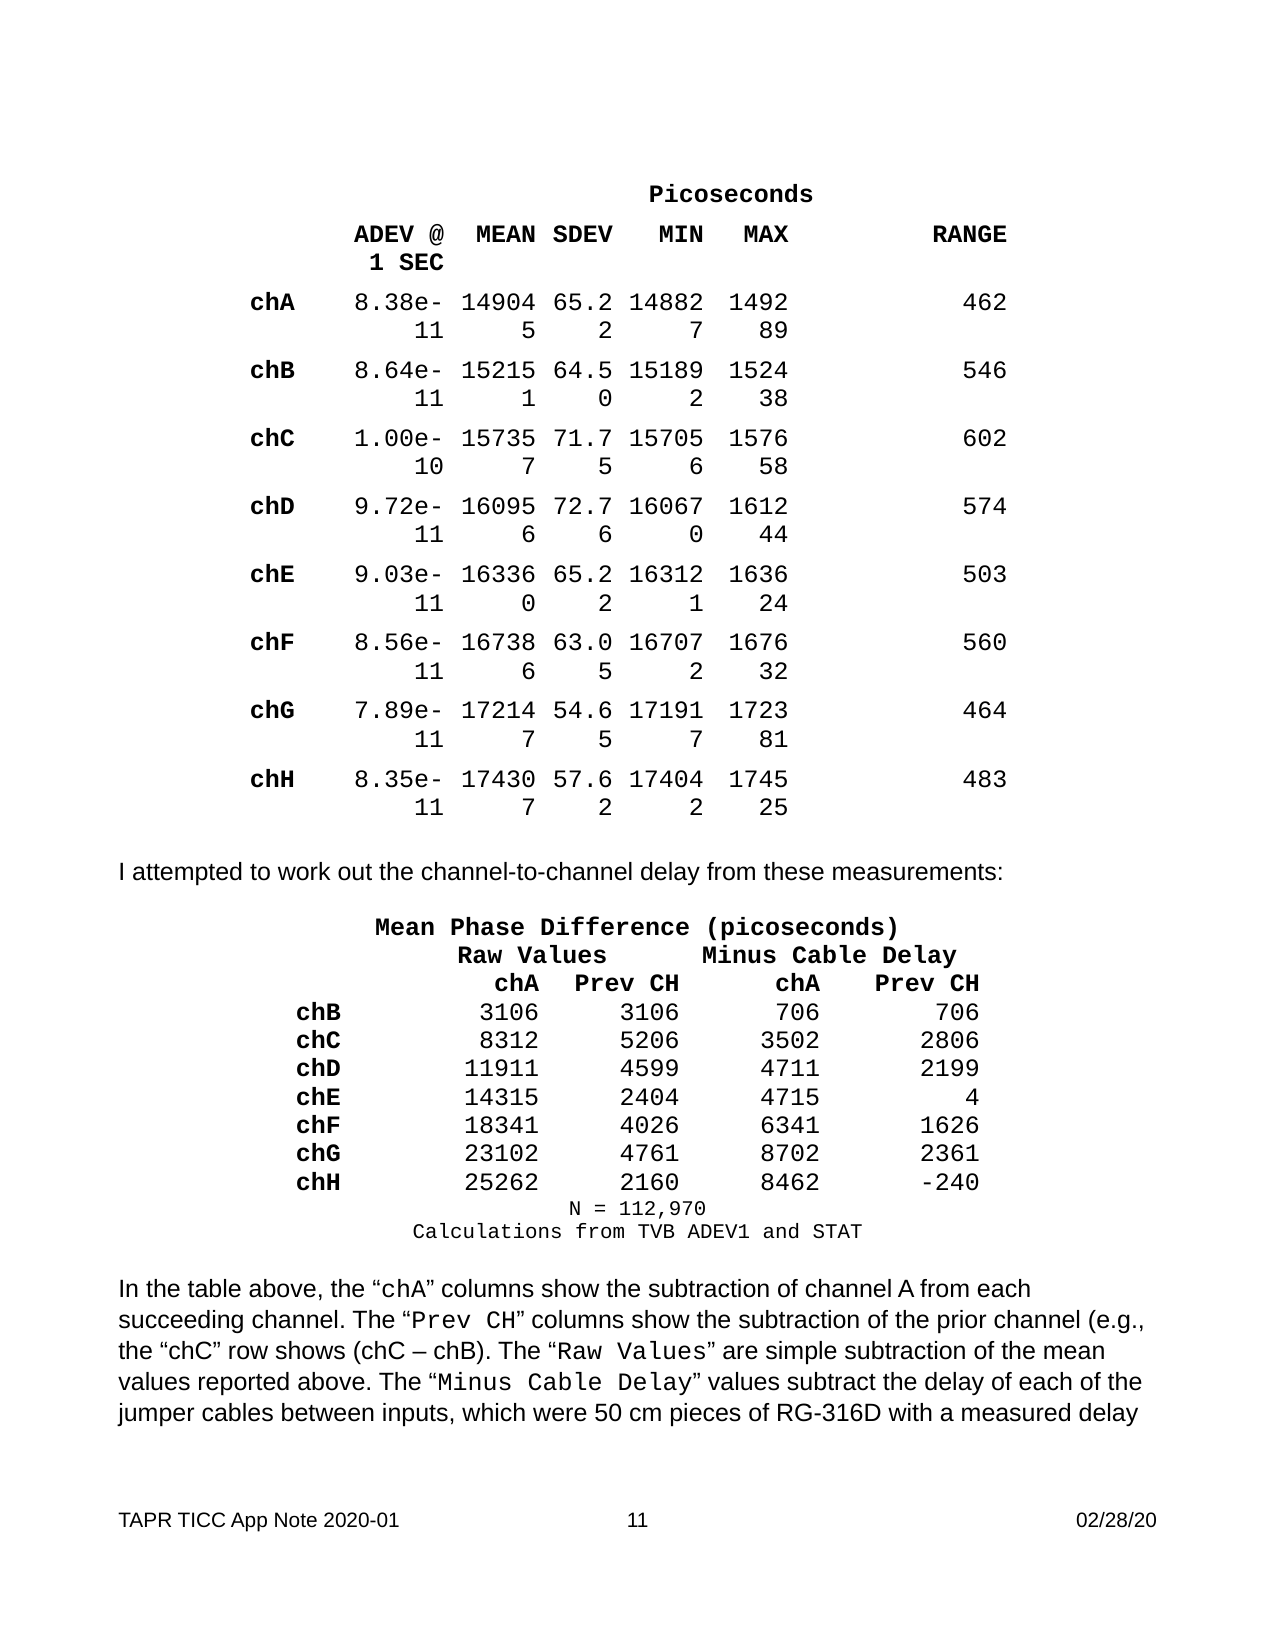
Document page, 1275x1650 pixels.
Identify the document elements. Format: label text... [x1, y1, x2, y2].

table_cell 167632 [709, 624, 794, 692]
table_cell chG [296, 1141, 385, 1169]
table_cell 54.65 [541, 692, 618, 760]
table_cell SDEV [541, 215, 618, 283]
table_cell 2404 [539, 1084, 679, 1113]
table_cell 152151 [450, 352, 541, 420]
table_cell 18341 [385, 1113, 539, 1141]
table_cell 5206 [539, 1028, 679, 1056]
table_cell chB [244, 352, 328, 420]
table_cell 65.22 [541, 556, 618, 624]
table_cell 157056 [618, 420, 709, 488]
table_header [329, 176, 449, 215]
table_cell Minus Cable Delay [679, 943, 979, 971]
table_cell MEAN [450, 215, 541, 283]
text In the table above, the “chA” columns show the subtraction of channel A from each succeeding channel. The “Prev CH” columns show the subtraction of the prior channel (e.g., the “chC” row shows (chC – chB). The “Raw Values” are simple subtraction of the mean values reported above. The “Minus Cable Delay” values subtract the delay of each of the jumper cables between inputs, which were 50 cm pieces of RG-316D with a measured delay [118, 1274, 1157, 1426]
table_cell 4599 [539, 1056, 679, 1084]
table_cell 149289 [709, 284, 794, 352]
table_cell ADEV @ 1 SEC [329, 215, 449, 283]
table_cell 464 [794, 692, 1013, 760]
table_cell 161244 [709, 488, 794, 556]
table_cell 149045 [450, 284, 541, 352]
table_cell 2160 [539, 1169, 679, 1198]
table_cell 8312 [385, 1028, 539, 1056]
table_cell 8.56e-11 [329, 624, 449, 692]
table_cell chH [296, 1169, 385, 1198]
table_cell 2806 [820, 1028, 979, 1056]
table_cell 483 [794, 760, 1013, 828]
table_cell 174042 [618, 760, 709, 828]
table_cell 172147 [450, 692, 541, 760]
table_cell chH [244, 760, 328, 828]
table_cell 172381 [709, 692, 794, 760]
table_cell 63.05 [541, 624, 618, 692]
table_cell chD [244, 488, 328, 556]
table_cell 160670 [618, 488, 709, 556]
table_cell 2361 [820, 1141, 979, 1169]
table_cell 4 [820, 1084, 979, 1113]
table_cell MIN [618, 215, 709, 283]
table_cell 462 [794, 284, 1013, 352]
table_cell 14315 [385, 1084, 539, 1113]
table_cell 4026 [539, 1113, 679, 1141]
table_cell 23102 [385, 1141, 539, 1169]
table_cell 163624 [709, 556, 794, 624]
table_cell 174525 [709, 760, 794, 828]
table_cell 167072 [618, 624, 709, 692]
table_header [244, 176, 328, 215]
table_cell 1626 [820, 1113, 979, 1141]
table_cell 3106 [385, 999, 539, 1028]
table_cell [296, 971, 385, 999]
table_cell 574 [794, 488, 1013, 556]
table_cell 163121 [618, 556, 709, 624]
text N = 112,970 [118, 1198, 1157, 1221]
table_cell 71.75 [541, 420, 618, 488]
table_cell 602 [794, 420, 1013, 488]
table_cell 1.00e-10 [329, 420, 449, 488]
table_cell 4715 [679, 1084, 820, 1113]
table_cell 11911 [385, 1056, 539, 1084]
table_cell 72.76 [541, 488, 618, 556]
table_cell 8702 [679, 1141, 820, 1169]
table_cell 503 [794, 556, 1013, 624]
table_cell 706 [679, 999, 820, 1028]
table_cell 4761 [539, 1141, 679, 1169]
table_cell 151892 [618, 352, 709, 420]
table_cell 157658 [709, 420, 794, 488]
table_cell 163360 [450, 556, 541, 624]
table_cell 2199 [820, 1056, 979, 1084]
table_cell 706 [820, 999, 979, 1028]
table_cell 9.03e-11 [329, 556, 449, 624]
table_header Mean Phase Difference (picoseconds) [296, 914, 979, 943]
table_header Picoseconds [450, 176, 1013, 215]
table_cell 65.22 [541, 284, 618, 352]
table_cell chE [244, 556, 328, 624]
table_cell chD [296, 1056, 385, 1084]
table_cell Prev CH [539, 971, 679, 999]
table_cell 167386 [450, 624, 541, 692]
table_cell [296, 943, 385, 971]
table_cell 152438 [709, 352, 794, 420]
table_cell 8.64e-11 [329, 352, 449, 420]
table_cell chB [296, 999, 385, 1028]
table_cell chF [296, 1113, 385, 1141]
table_cell 9.72e-11 [329, 488, 449, 556]
table_cell 171917 [618, 692, 709, 760]
table_cell 157357 [450, 420, 541, 488]
text I attempted to work out the channel-to-channel delay from these measurements: [118, 857, 1157, 886]
table_cell 8462 [679, 1169, 820, 1198]
table_cell 560 [794, 624, 1013, 692]
table_cell 57.62 [541, 760, 618, 828]
table_cell 3106 [539, 999, 679, 1028]
table_cell Prev CH [820, 971, 979, 999]
table_cell 25262 [385, 1169, 539, 1198]
table_cell RANGE [794, 215, 1013, 283]
table_cell MAX [709, 215, 794, 283]
table_cell 8.35e-11 [329, 760, 449, 828]
table_cell 174307 [450, 760, 541, 828]
table_cell chA [679, 971, 820, 999]
table_cell Raw Values [385, 943, 679, 971]
table_cell 7.89e-11 [329, 692, 449, 760]
table_cell chC [296, 1028, 385, 1056]
table_cell chC [244, 420, 328, 488]
table_cell -240 [820, 1169, 979, 1198]
table_cell chF [244, 624, 328, 692]
table_cell 4711 [679, 1056, 820, 1084]
table_cell [244, 215, 328, 283]
table_cell 64.50 [541, 352, 618, 420]
table_cell 148827 [618, 284, 709, 352]
table_cell chE [296, 1084, 385, 1113]
text Calculations from TVB ADEV1 and STAT [118, 1221, 1157, 1245]
table_cell 3502 [679, 1028, 820, 1056]
table_cell chG [244, 692, 328, 760]
table_cell 6341 [679, 1113, 820, 1141]
table_cell chA [385, 971, 539, 999]
table_cell 546 [794, 352, 1013, 420]
table_cell chA [244, 284, 328, 352]
table_cell 160956 [450, 488, 541, 556]
table_cell 8.38e-11 [329, 284, 449, 352]
